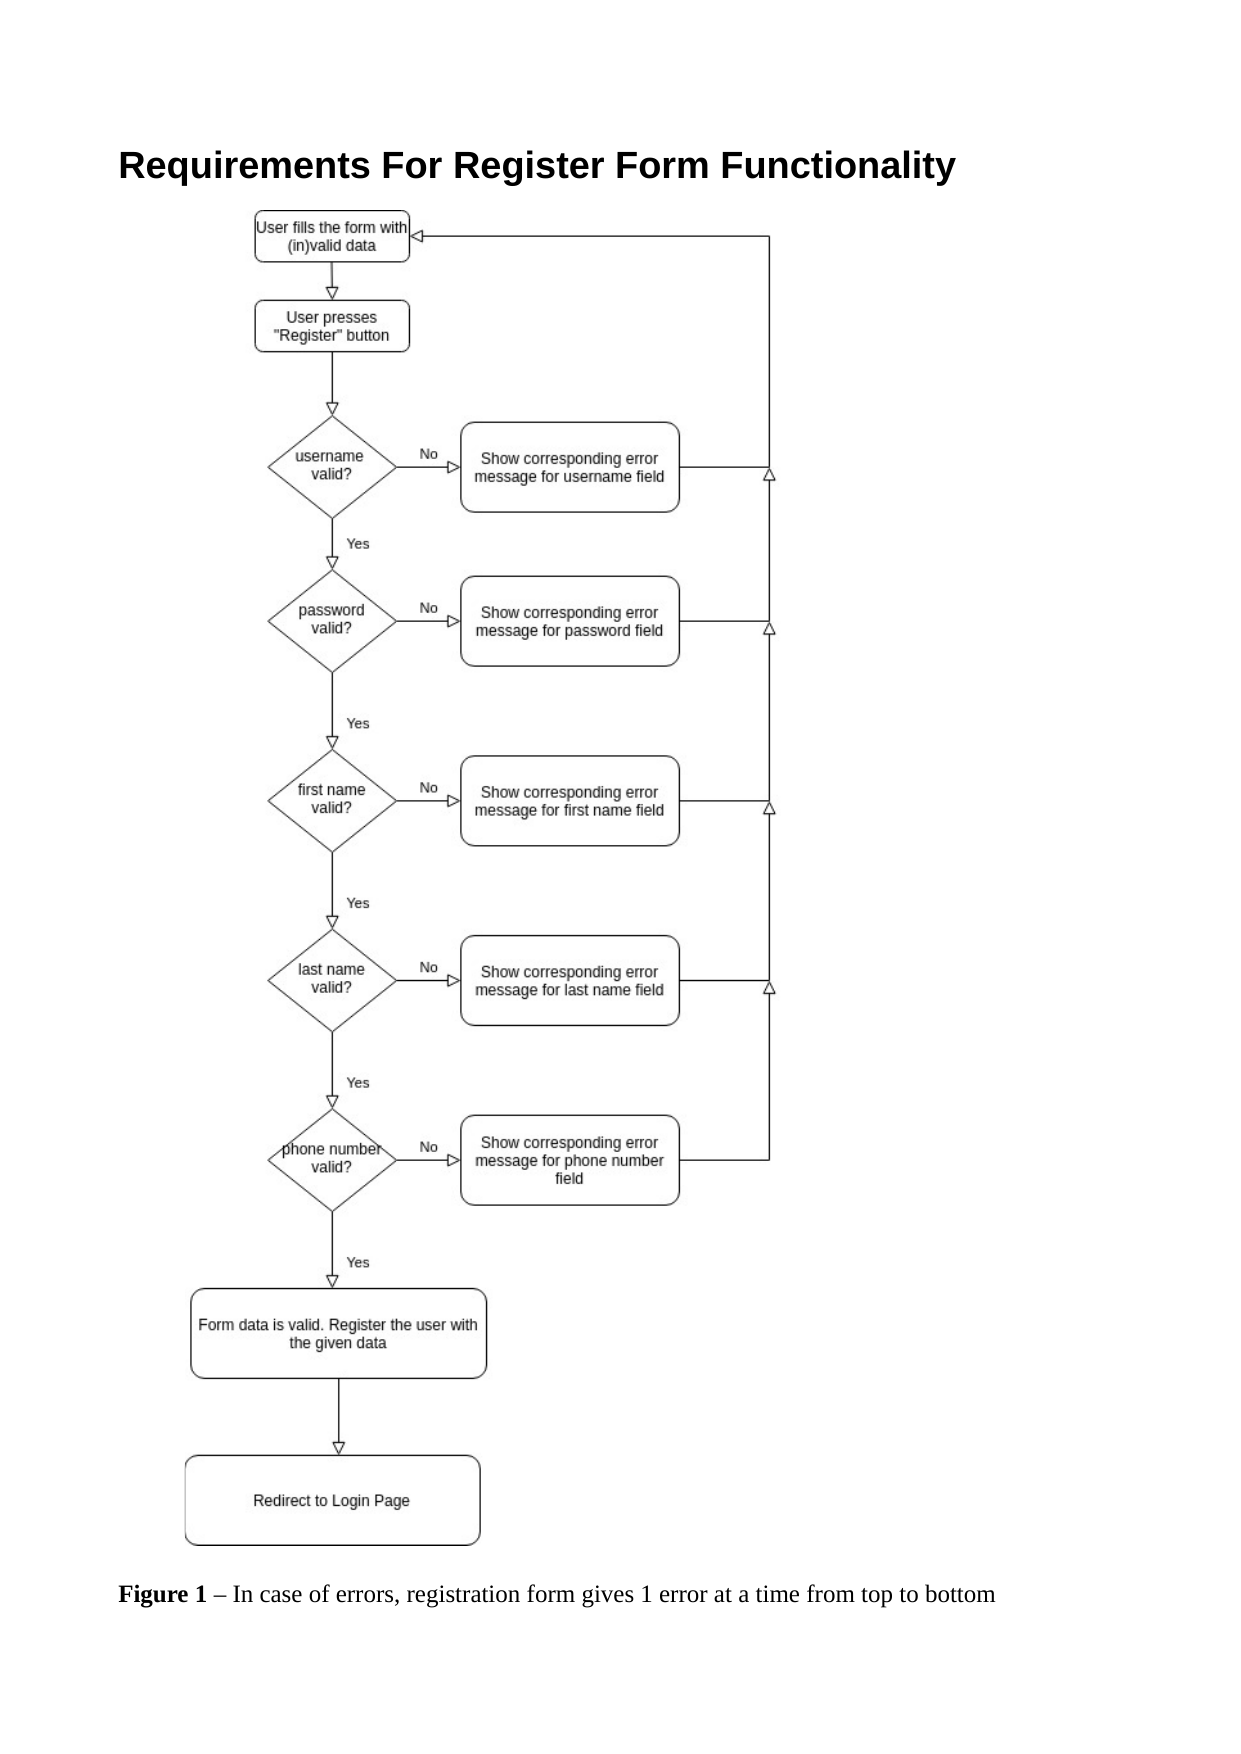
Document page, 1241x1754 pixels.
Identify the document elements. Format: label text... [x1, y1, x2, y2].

picture [184, 210, 783, 1546]
text Figure 1 – In case of errors, registration form gives 1 error at a time from top to bottom [118, 1579, 1122, 1608]
subtitle Requirements For Register Form Functionality [118, 143, 1122, 187]
